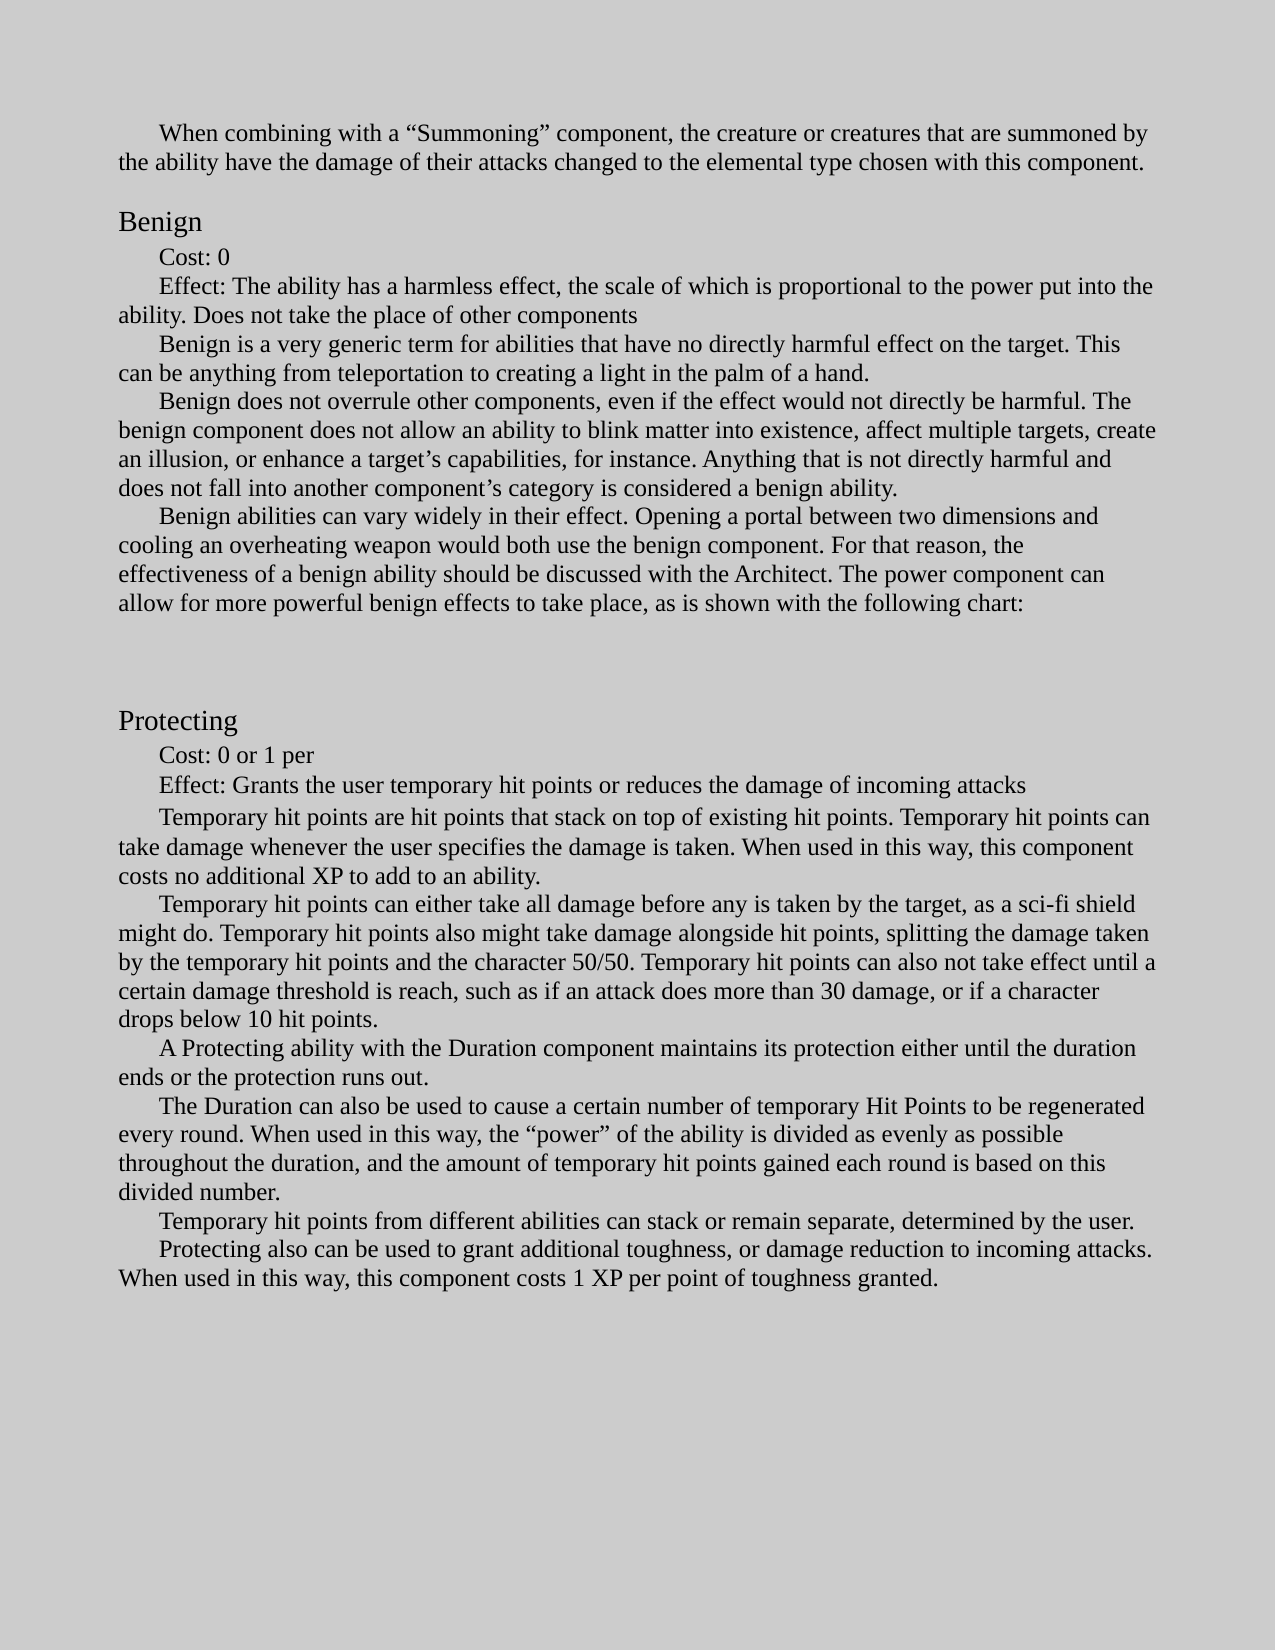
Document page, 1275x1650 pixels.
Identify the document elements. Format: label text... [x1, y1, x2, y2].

text Protecting [118, 703, 1157, 736]
text A Protecting ability with the Duration component maintains its protection either until the duration ends or the protection runs out. [118, 1033, 1157, 1091]
text Temporary hit points from different abilities can stack or remain separate, determined by the user. [118, 1206, 1157, 1234]
text Effect: The ability has a harmless effect, the scale of which is proportional to the power put into the ability. Does not take the place of other components [118, 271, 1157, 329]
text Benign does not overrule other components, even if the effect would not directly be harmful. The benign component does not allow an ability to blink matter into existence, affect multiple targets, create an illusion, or enhance a target’s capabilities, for instance. Anything that is not directly harmful and does not fall into another component’s category is considered a benign ability. [118, 386, 1157, 501]
text When combining with a “Summoning” component, the creature or creatures that are summoned by the ability have the damage of their attacks changed to the elemental type chosen with this component. [118, 118, 1157, 176]
text Temporary hit points are hit points that stack on top of existing hit points. Temporary hit points can take damage whenever the user specifies the damage is taken. When used in this way, this component costs no additional XP to add to an ability. [118, 798, 1157, 889]
text Protecting also can be used to grant additional toughness, or damage reduction to incoming attacks. When used in this way, this component costs 1 XP per point of toughness granted. [118, 1234, 1157, 1292]
text Temporary hit points can either take all damage before any is taken by the target, as a sci-fi shield might do. Temporary hit points also might take damage alongside hit points, splitting the damage taken by the temporary hit points and the character 50/50. Temporary hit points can also not take effect until a certain damage threshold is reach, such as if an attack does more than 30 damage, or if a character drops below 10 hit points. [118, 889, 1157, 1033]
text Cost: 0 or 1 per [118, 736, 1157, 770]
text Benign abilities can vary widely in their effect. Opening a portal between two dimensions and cooling an overheating weapon would both use the benign component. For that reason, the effectiveness of a benign ability should be discussed with the Architect. The power component can allow for more powerful benign effects to take place, as is shown with the following chart: [118, 501, 1157, 616]
text The Duration can also be used to cause a certain number of temporary Hit Points to be regenerated every round. When used in this way, the “power” of the ability is divided as evenly as possible throughout the duration, and the amount of temporary hit points gained each round is based on this divided number. [118, 1091, 1157, 1206]
text Benign is a very generic term for abilities that have no directly harmful effect on the target. This can be anything from teleportation to creating a light in the palm of a hand. [118, 329, 1157, 386]
text Benign [118, 204, 1157, 238]
text Cost: 0 [118, 238, 1157, 271]
text Effect: Grants the user temporary hit points or reduces the damage of incoming attacks [118, 770, 1157, 798]
